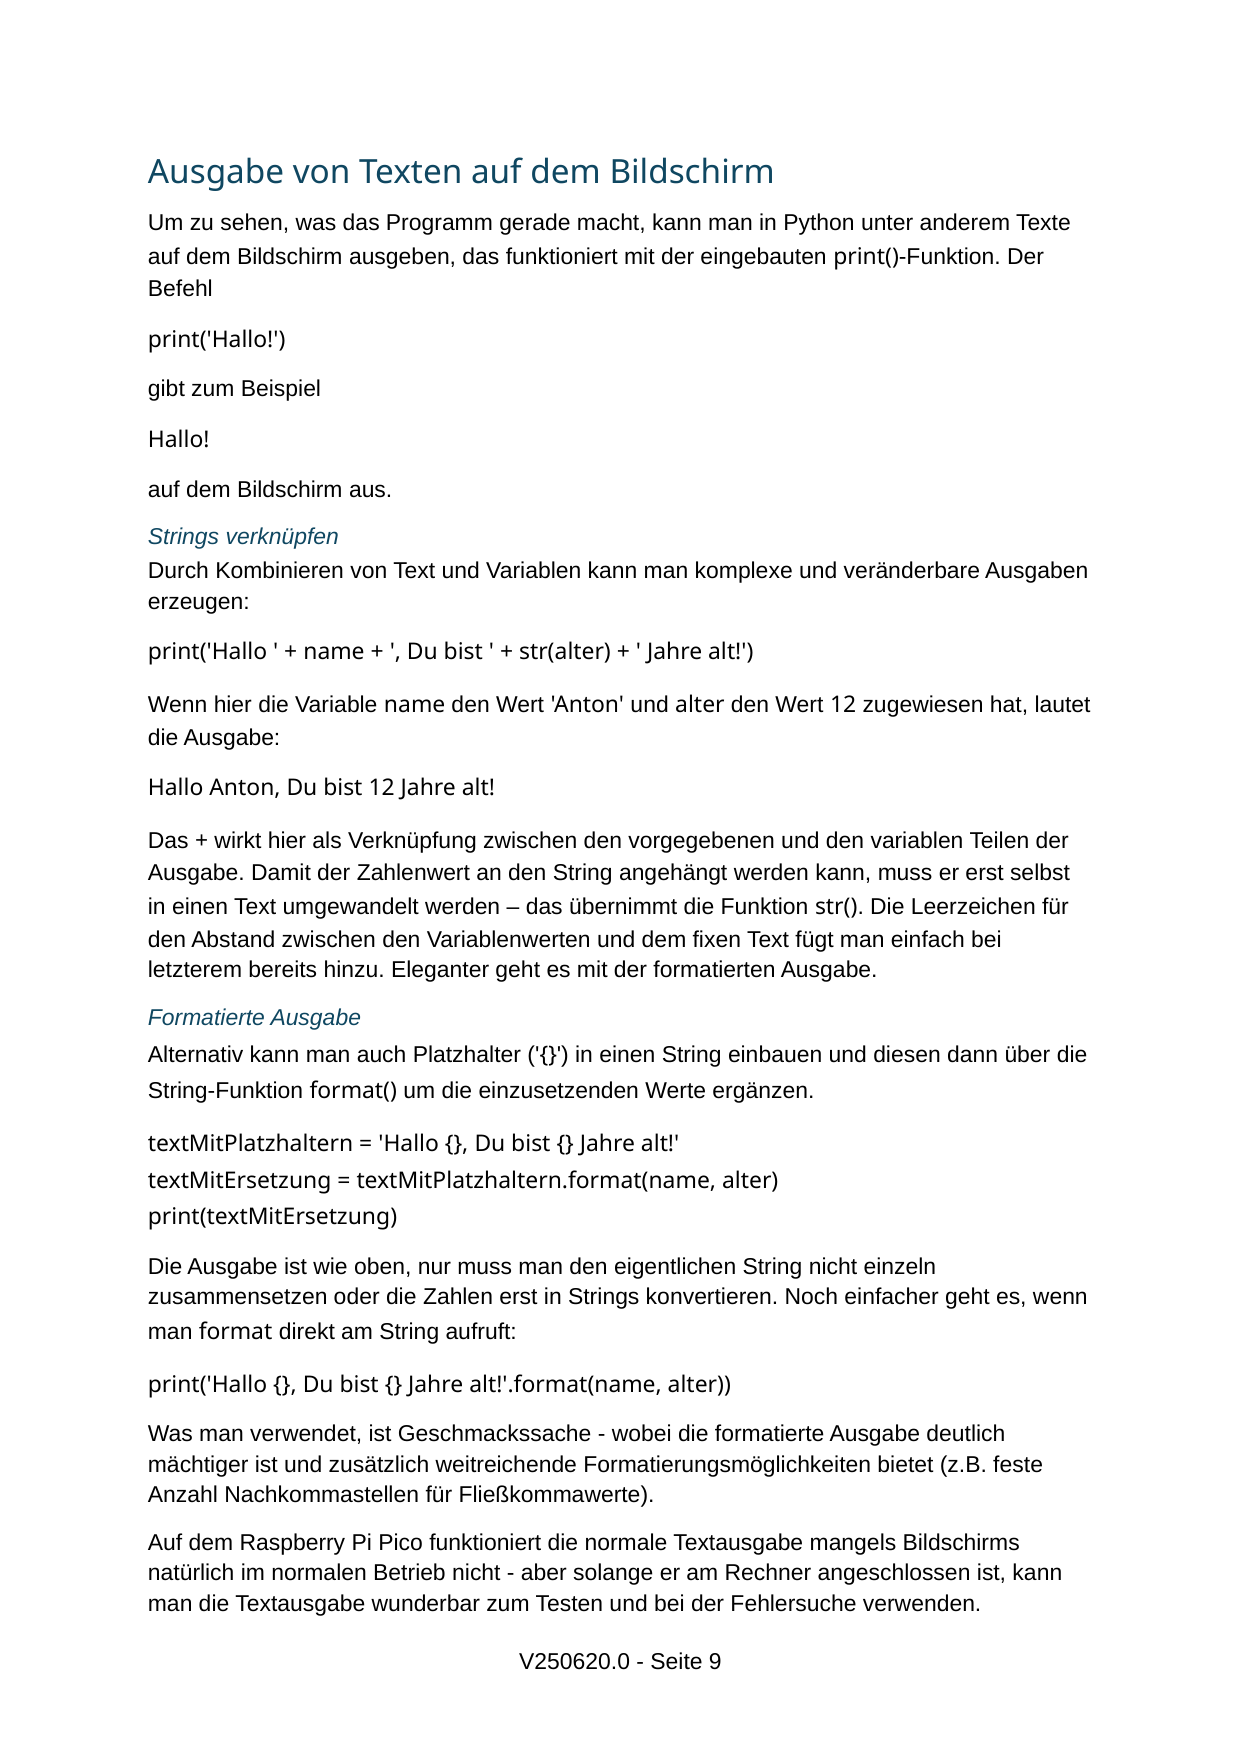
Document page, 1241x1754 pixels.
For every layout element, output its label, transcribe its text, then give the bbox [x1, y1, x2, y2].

text Hallo Anton, Du bist 12 Jahre alt! [148, 771, 1093, 802]
text Durch Kombinieren von Text und Variablen kann man komplexe und veränderbare Ausgaben erzeugen: [148, 557, 1093, 614]
text Alternativ kann man auch Platzhalter ('{}') in einen String einbauen und diesen dann über die String-Funktion format() um die einzusetzenden Werte ergänzen. [148, 1038, 1093, 1106]
text Um zu sehen, was das Programm gerade macht, kann man in Python unter anderem Texte auf dem Bildschirm ausgeben, das funktioniert mit der eingebauten print()-Funktion. Der Befehl [148, 208, 1093, 302]
text Was man verwendet, ist Geschmackssache - wobei die formatierte Ausgabe deutlich mächtiger ist und zusätzlich weitreichende Formatierungsmöglichkeiten bietet (z.B. feste Anzahl Nachkommastellen für Fließkommawerte). [148, 1420, 1093, 1508]
text print('Hallo {}, Du bist {} Jahre alt!'.format(name, alter)) [148, 1367, 1093, 1399]
text gibt zum Beispiel [148, 375, 1093, 402]
text auf dem Bildschirm aus. [148, 476, 1093, 502]
text Die Ausgabe ist wie oben, nur muss man den eigentlichen String nicht einzeln zusammensetzen oder die Zahlen erst in Strings konvertieren. Noch einfacher geht es, wenn man format direkt am String aufruft: [148, 1253, 1093, 1346]
text print('Hallo!') [148, 322, 1093, 354]
text Das + wirkt hier als Verknüpfung zwischen den vorgegebenen und den variablen Teilen der Ausgabe. Damit der Zahlenwert an den String angehängt werden kann, muss er erst selbst in einen Text umgewandelt werden – das übernimmt die Funktion str(). Die Leerzeichen für den Abstand zwischen den Variablenwerten und dem fixen Text fügt man einfach bei letzterem bereits hinzu. Eleganter geht es mit der formatierten Ausgabe. [148, 823, 1093, 983]
text Wenn hier die Variable name den Wert 'Anton' und alter den Wert 12 zugewiesen hat, lautet die Ausgabe: [148, 688, 1093, 750]
text Hallo! [148, 423, 1093, 454]
subtitle Ausgabe von Texten auf dem Bildschirm [148, 148, 1093, 193]
subtitle Formatierte Ausgabe [148, 1003, 1093, 1030]
subtitle Strings verknüpfen [148, 523, 1093, 549]
text print('Hallo ' + name + ', Du bist ' + str(alter) + ' Jahre alt!') [148, 635, 1093, 666]
text Auf dem Raspberry Pi Pico funktioniert die normale Textausgabe mangels Bildschirms natürlich im normalen Betrieb nicht - aber solange er am Rechner angeschlossen ist, kann man die Textausgabe wunderbar zum Testen und bei der Fehlersuche verwenden. [148, 1529, 1093, 1616]
text textMitPlatzhaltern = 'Hallo {}, Du bist {} Jahre alt!' textMitErsetzung = textMitPlatzhaltern.format(name, alter) print(textMitErsetzung) [148, 1127, 1093, 1231]
